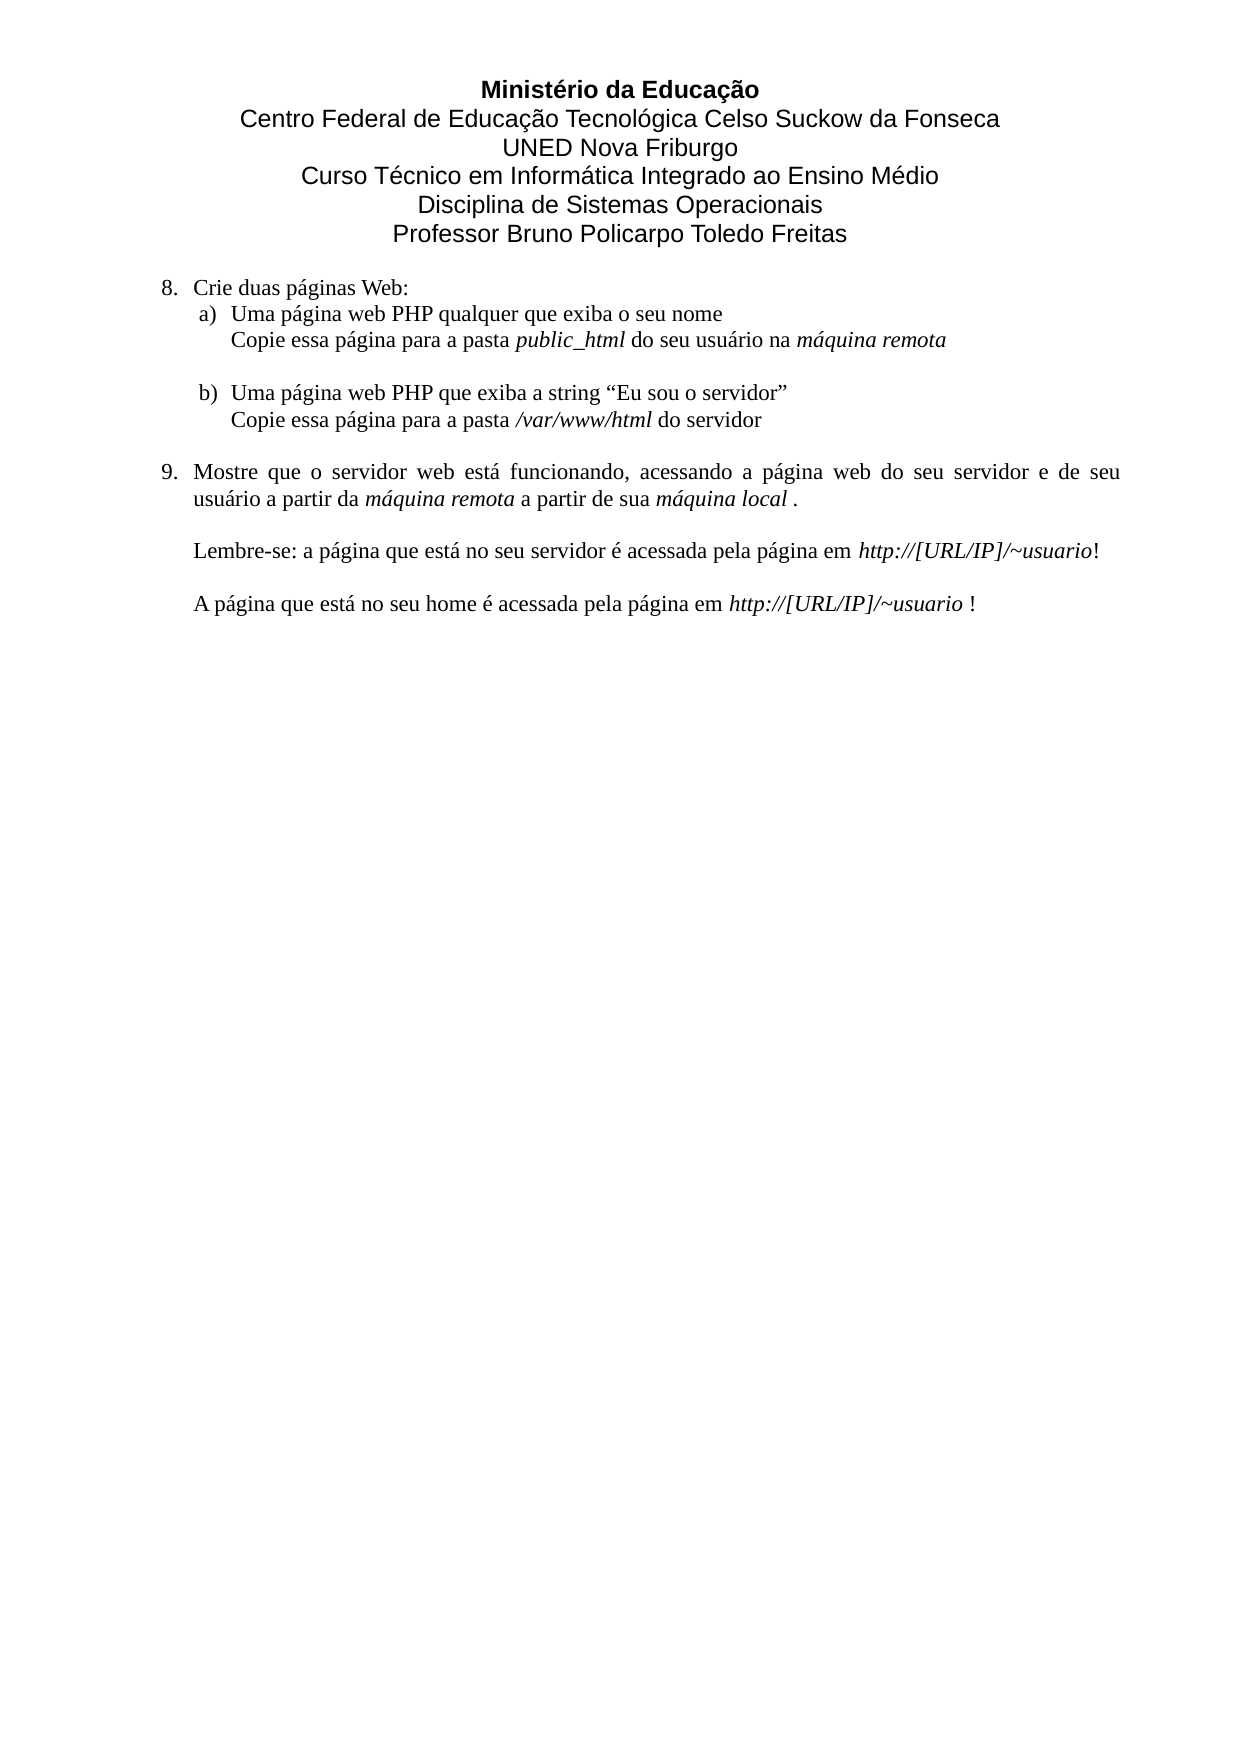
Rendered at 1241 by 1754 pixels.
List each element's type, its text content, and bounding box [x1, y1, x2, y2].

list Copie essa página para a pasta /var/www/html do servidor [193, 406, 1122, 432]
list Uma página web PHP qualquer que exiba o seu nome [193, 300, 1122, 327]
list Uma página web PHP que exiba a string “Eu sou o servidor” [193, 379, 1122, 406]
list Mostre que o servidor web está funcionando, acessando a página web do seu servidor e de seu usuário a partir da máquina remota a partir de sua máquina local . [156, 458, 1122, 511]
list Copie essa página para a pasta public_html do seu usuário na máquina remota [193, 327, 1122, 353]
list Lembre-se: a página que está no seu servidor é acessada pela página em http://[URL/IP]/~usuario! [156, 537, 1122, 564]
list A página que está no seu home é acessada pela página em http://[URL/IP]/~usuario ! [156, 590, 1122, 616]
list Crie duas páginas Web: [156, 274, 1122, 300]
